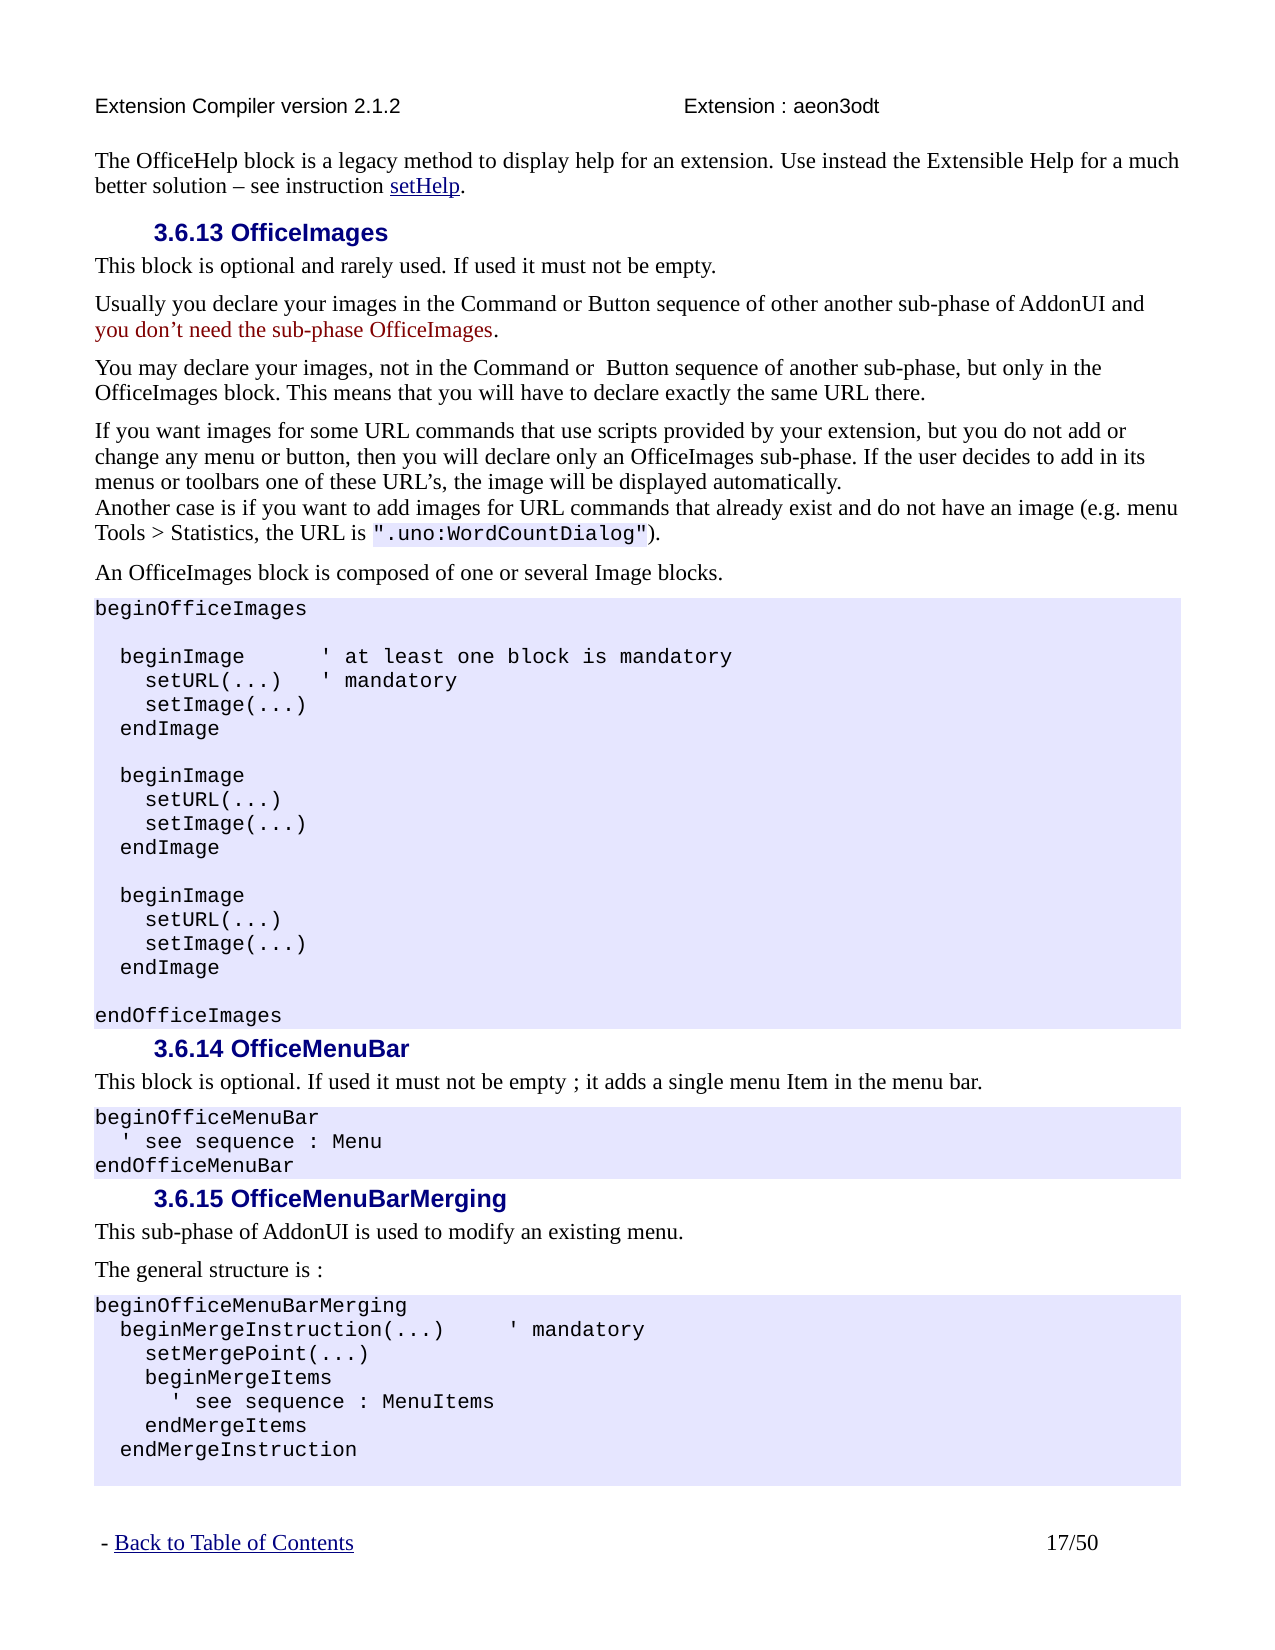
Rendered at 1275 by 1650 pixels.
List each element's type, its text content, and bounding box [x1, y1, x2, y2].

text endImage [94, 837, 1181, 861]
text beginImage ' at least one block is mandatory [94, 646, 1181, 669]
text endMergeItems [94, 1414, 1181, 1438]
text endImage [94, 717, 1181, 741]
text If you want images for some URL commands that use scripts provided by your extension, but you do not add or change any menu or button, then you will declare only an OfficeImages sub-phase. If the user decides to add in its menus or toolbars one of these URL’s, the image will be displayed automatically. Another case is if you want to add images for URL commands that already exist and do not have an image (e.g. menu Tools > Statistics, the URL is ".uno:WordCountDialog"). [94, 418, 1181, 547]
text setURL(...) [94, 789, 1181, 813]
text setImage(...) [94, 813, 1181, 837]
text You may declare your images, not in the Command or Button sequence of another sub-phase, but only in the OfficeImages block. This means that you will have to declare exactly the same URL there. [94, 354, 1181, 406]
text beginOfficeImages [94, 598, 1181, 622]
text An OfficeImages block is composed of one or several Image blocks. [94, 560, 1181, 585]
text This block is optional and rarely used. If used it must not be empty. [94, 253, 1181, 278]
text Usually you declare your images in the Command or Button sequence of other another sub-phase of AddonUI and you don’t need the sub-phase OfficeImages. [94, 291, 1181, 342]
text endOfficeImages [94, 1005, 1181, 1029]
text setImage(...) [94, 933, 1181, 957]
subtitle OfficeMenuBarMerging [153, 1185, 1181, 1213]
text This block is optional. If used it must not be empty ; it adds a single menu Item in the menu bar. [94, 1069, 1181, 1094]
text The OfficeHelp block is a legacy method to display help for an extension. Use instead the Extensible Help for a much better solution – see instruction setHelp. [94, 147, 1181, 198]
text This sub-phase of AddonUI is used to modify an existing menu. [94, 1219, 1181, 1244]
text beginMergeInstruction(...) ' mandatory [94, 1319, 1181, 1343]
text The general structure is : [94, 1257, 1181, 1282]
subtitle OfficeImages [153, 219, 1181, 247]
text ' see sequence : Menu [94, 1131, 1181, 1155]
text beginOfficeMenuBar [94, 1107, 1181, 1131]
text beginOfficeMenuBarMerging [94, 1295, 1181, 1319]
text ' see sequence : MenuItems [94, 1391, 1181, 1414]
text beginImage [94, 765, 1181, 789]
text setImage(...) [94, 693, 1181, 717]
text endImage [94, 957, 1181, 981]
text setURL(...) ' mandatory [94, 669, 1181, 693]
text beginMergeItems [94, 1367, 1181, 1391]
text endMergeInstruction [94, 1438, 1181, 1462]
text setMergePoint(...) [94, 1343, 1181, 1367]
text setURL(...) [94, 909, 1181, 933]
text beginImage [94, 885, 1181, 909]
subtitle OfficeMenuBar [153, 1035, 1181, 1063]
text endOfficeMenuBar [94, 1155, 1181, 1179]
